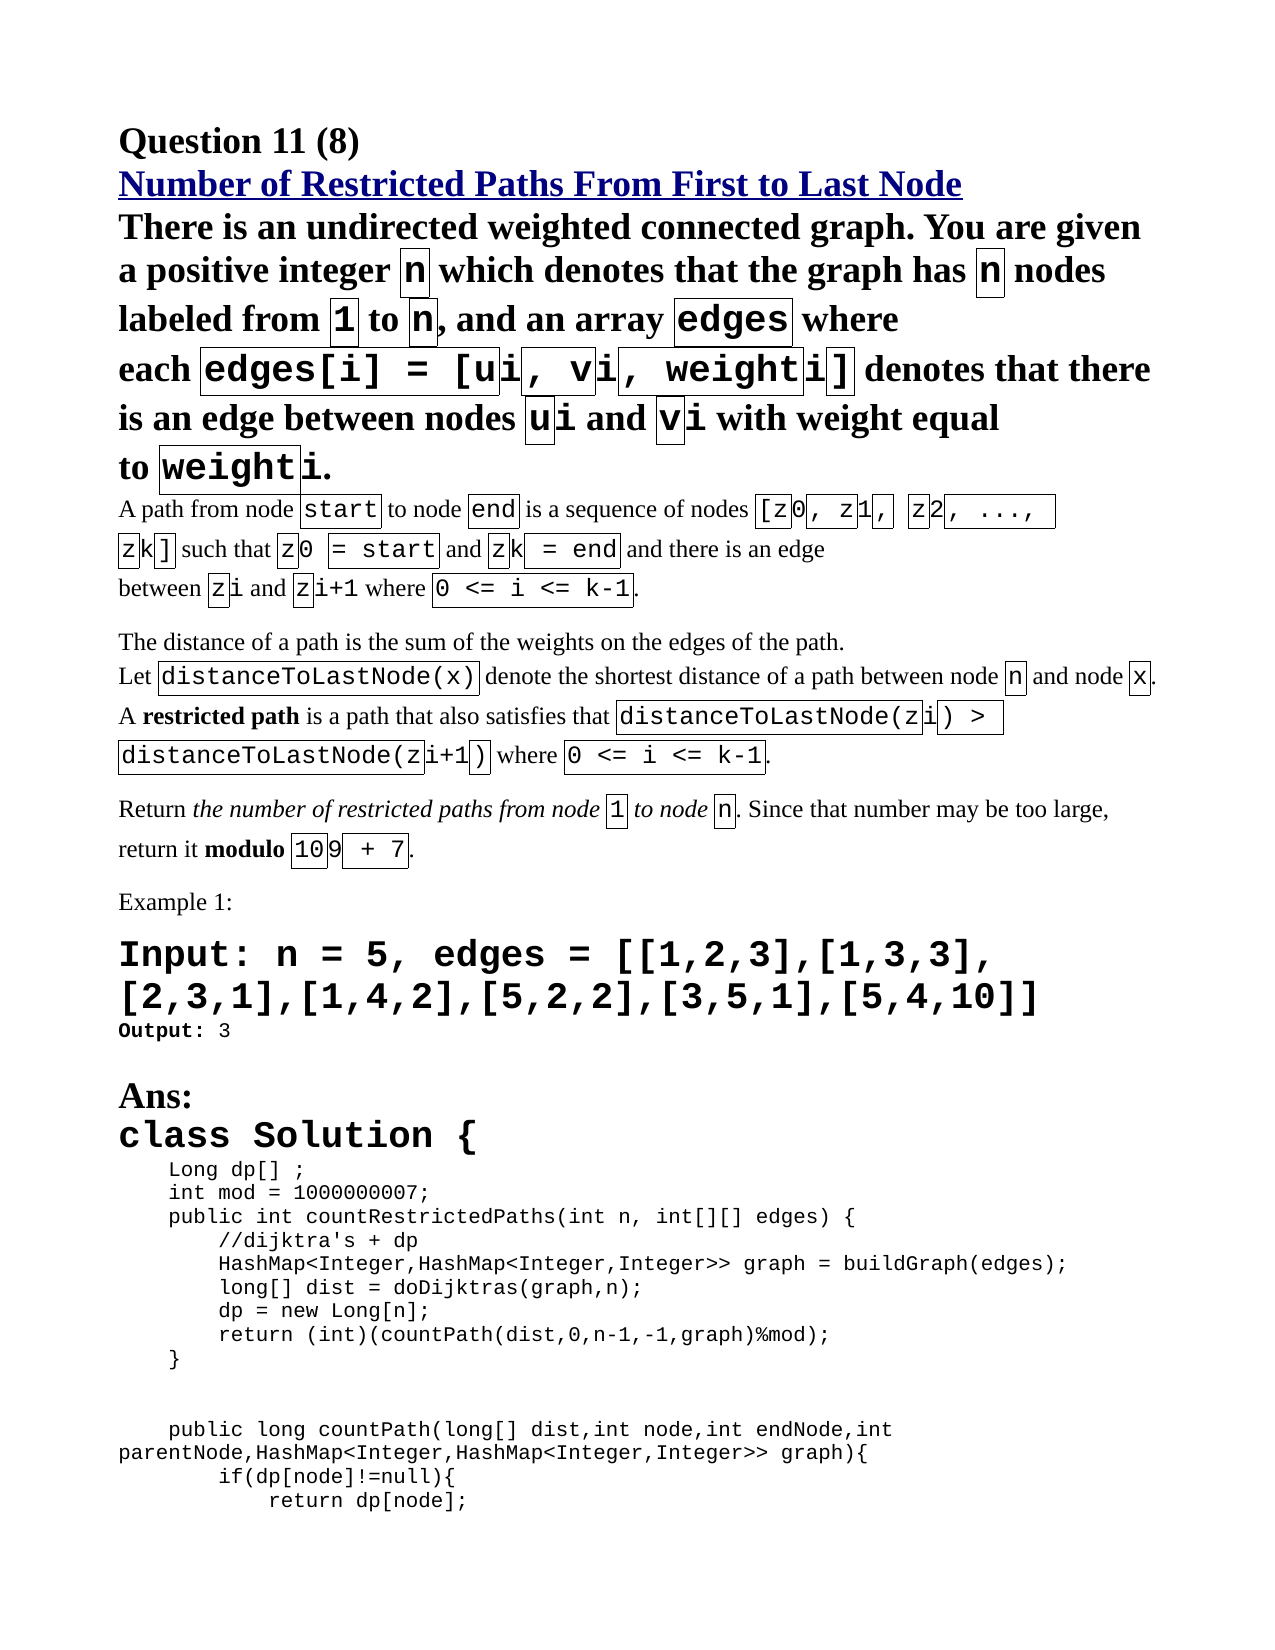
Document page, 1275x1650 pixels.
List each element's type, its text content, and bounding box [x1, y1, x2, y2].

text Input: n = 5, edges = [[1,2,3],[1,3,3],[2,3,1],[1,4,2],[5,2,2],[3,5,1],[5,4,10]] [118, 935, 1157, 1020]
text public int countRestrictedPaths(int n, int[][] edges) { [118, 1206, 1157, 1229]
text Output: 3 [118, 1020, 1157, 1043]
text dp = new Long[n]; [118, 1301, 1157, 1324]
text HashMap<Integer,HashMap<Integer,Integer>> graph = buildGraph(edges); [118, 1253, 1157, 1277]
text Number of Restricted Paths From First to Last Node There is an undirected weighted connected graph. You are given a positive integer n which denotes that the graph has n nodes labeled from 1 to n, and an array edges where each edges[i] = [ui, vi, weighti] denotes that there is an edge between nodes ui and vi with weight equal to weighti. [118, 161, 1157, 494]
text //dijktra's + dp [118, 1229, 1157, 1253]
text Ans: [118, 1073, 1157, 1116]
text int mod = 1000000007; [118, 1182, 1157, 1206]
text public long countPath(long[] dist,int node,int endNode,int parentNode,HashMap<Integer,HashMap<Integer,Integer>> graph){ [118, 1419, 1157, 1466]
text long[] dist = doDijktras(graph,n); [118, 1277, 1157, 1301]
text Return the number of restricted paths from node 1 to node n. Since that number may be too large, return it modulo 109 + 7. [118, 794, 1157, 868]
text } [118, 1348, 1157, 1371]
text Example 1: [118, 887, 1157, 916]
text return dp[node]; [118, 1490, 1157, 1513]
text class Solution { [118, 1116, 1157, 1159]
text if(dp[node]!=null){ [118, 1466, 1157, 1490]
text return (int)(countPath(dist,0,n-1,-1,graph)%mod); [118, 1324, 1157, 1348]
text Long dp[] ; [118, 1159, 1157, 1182]
text A path from node start to node end is a sequence of nodes [z0, z1, z2, ..., zk] such that z0 = start and zk = end and there is an edge between zi and zi+1 where 0 <= i <= k-1. [118, 494, 1157, 607]
text Question 11 (8) [118, 118, 1157, 161]
text The distance of a path is the sum of the weights on the edges of the path. Let distanceToLastNode(x) denote the shortest distance of a path between node n and node x. A restricted path is a path that also satisfies that distanceToLastNode(zi) > distanceToLastNode(zi+1) where 0 <= i <= k-1. [118, 627, 1157, 774]
